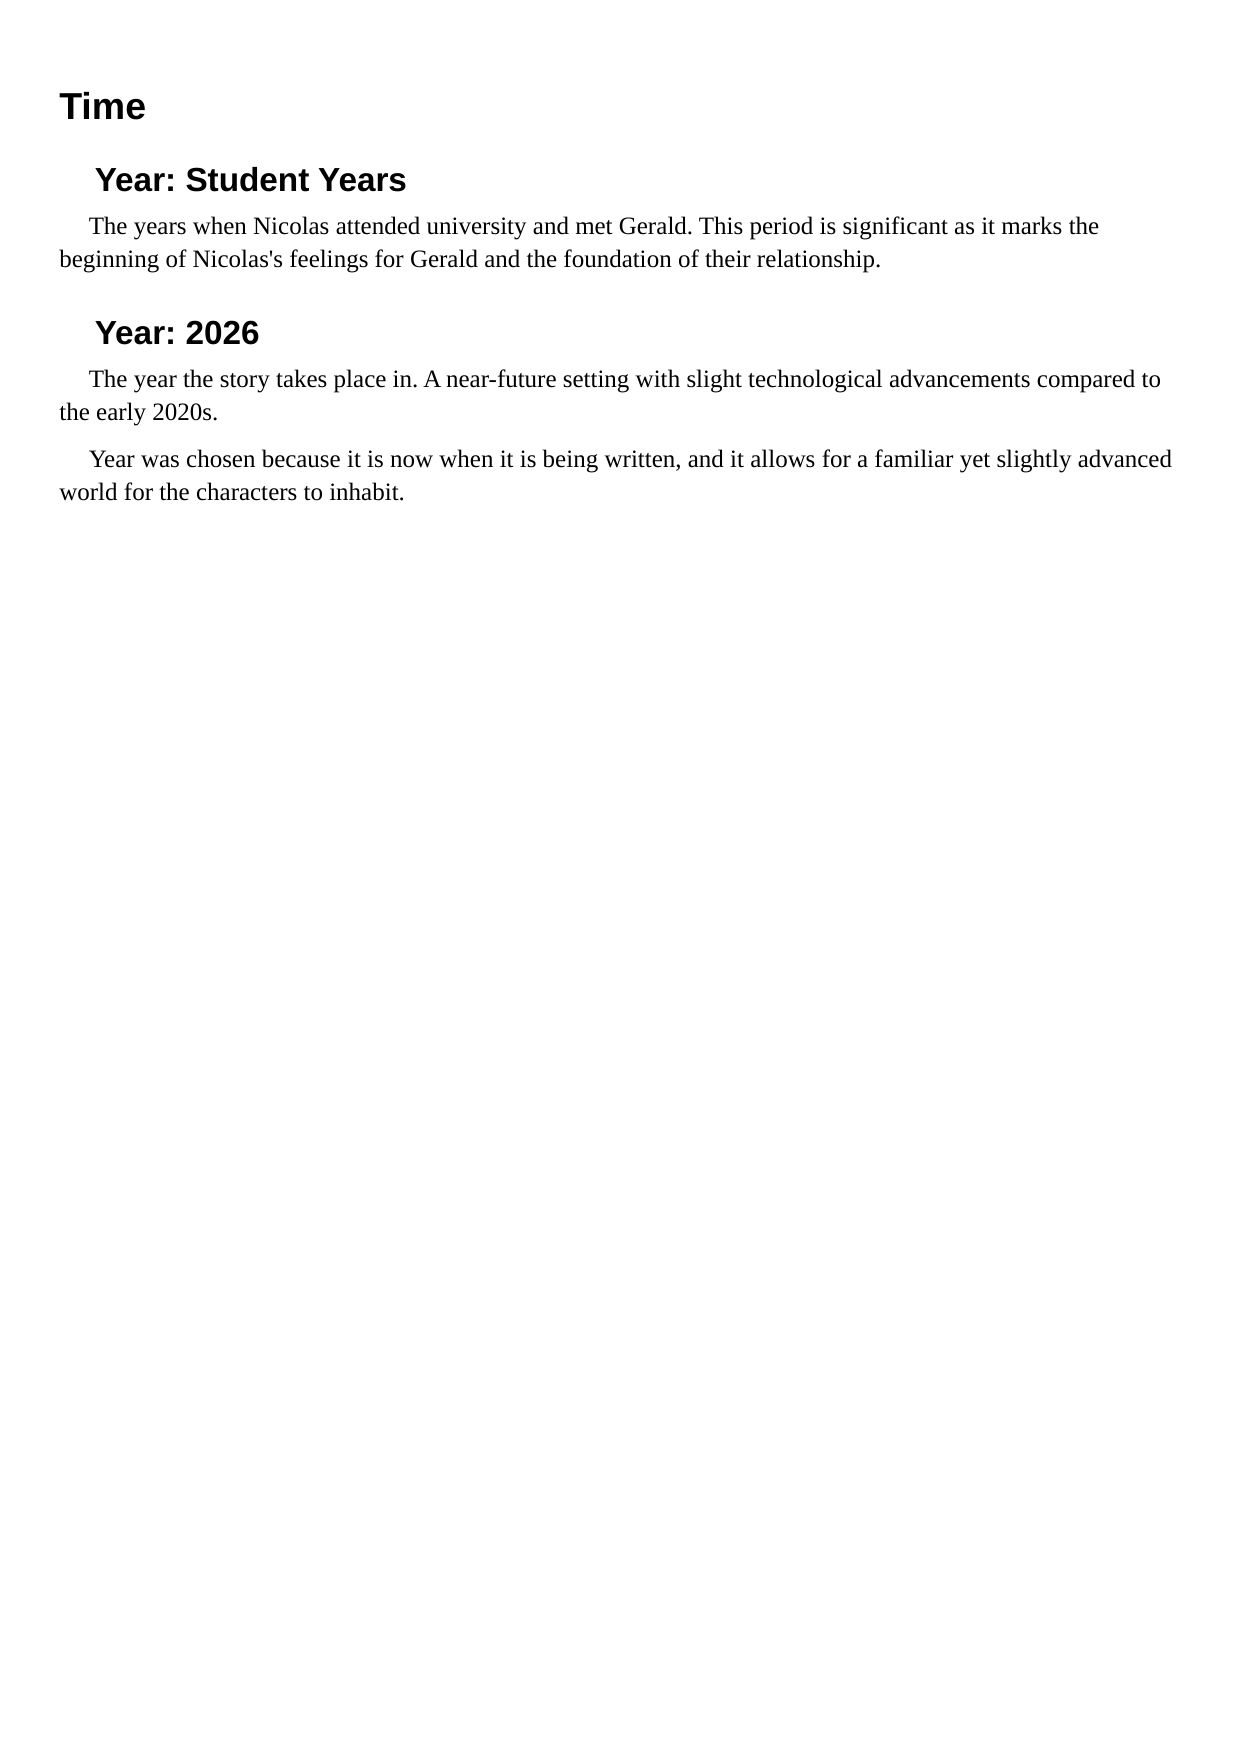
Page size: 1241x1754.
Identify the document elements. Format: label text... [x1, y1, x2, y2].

text Year was chosen because it is now when it is being written, and it allows for a familiar yet slightly advanced world for the characters to inhabit. [59, 444, 1181, 506]
subtitle Time [59, 84, 1181, 127]
text The years when Nicolas attended university and met Gerald. This period is significant as it marks the beginning of Nicolas's feelings for Gerald and the foundation of their relationship. [59, 211, 1181, 273]
text The year the story takes place in. A near-future setting with slight technological advancements compared to the early 2020s. [59, 364, 1181, 426]
subtitle Year: Student Years [59, 161, 1181, 199]
subtitle Year: 2026 [59, 313, 1181, 351]
